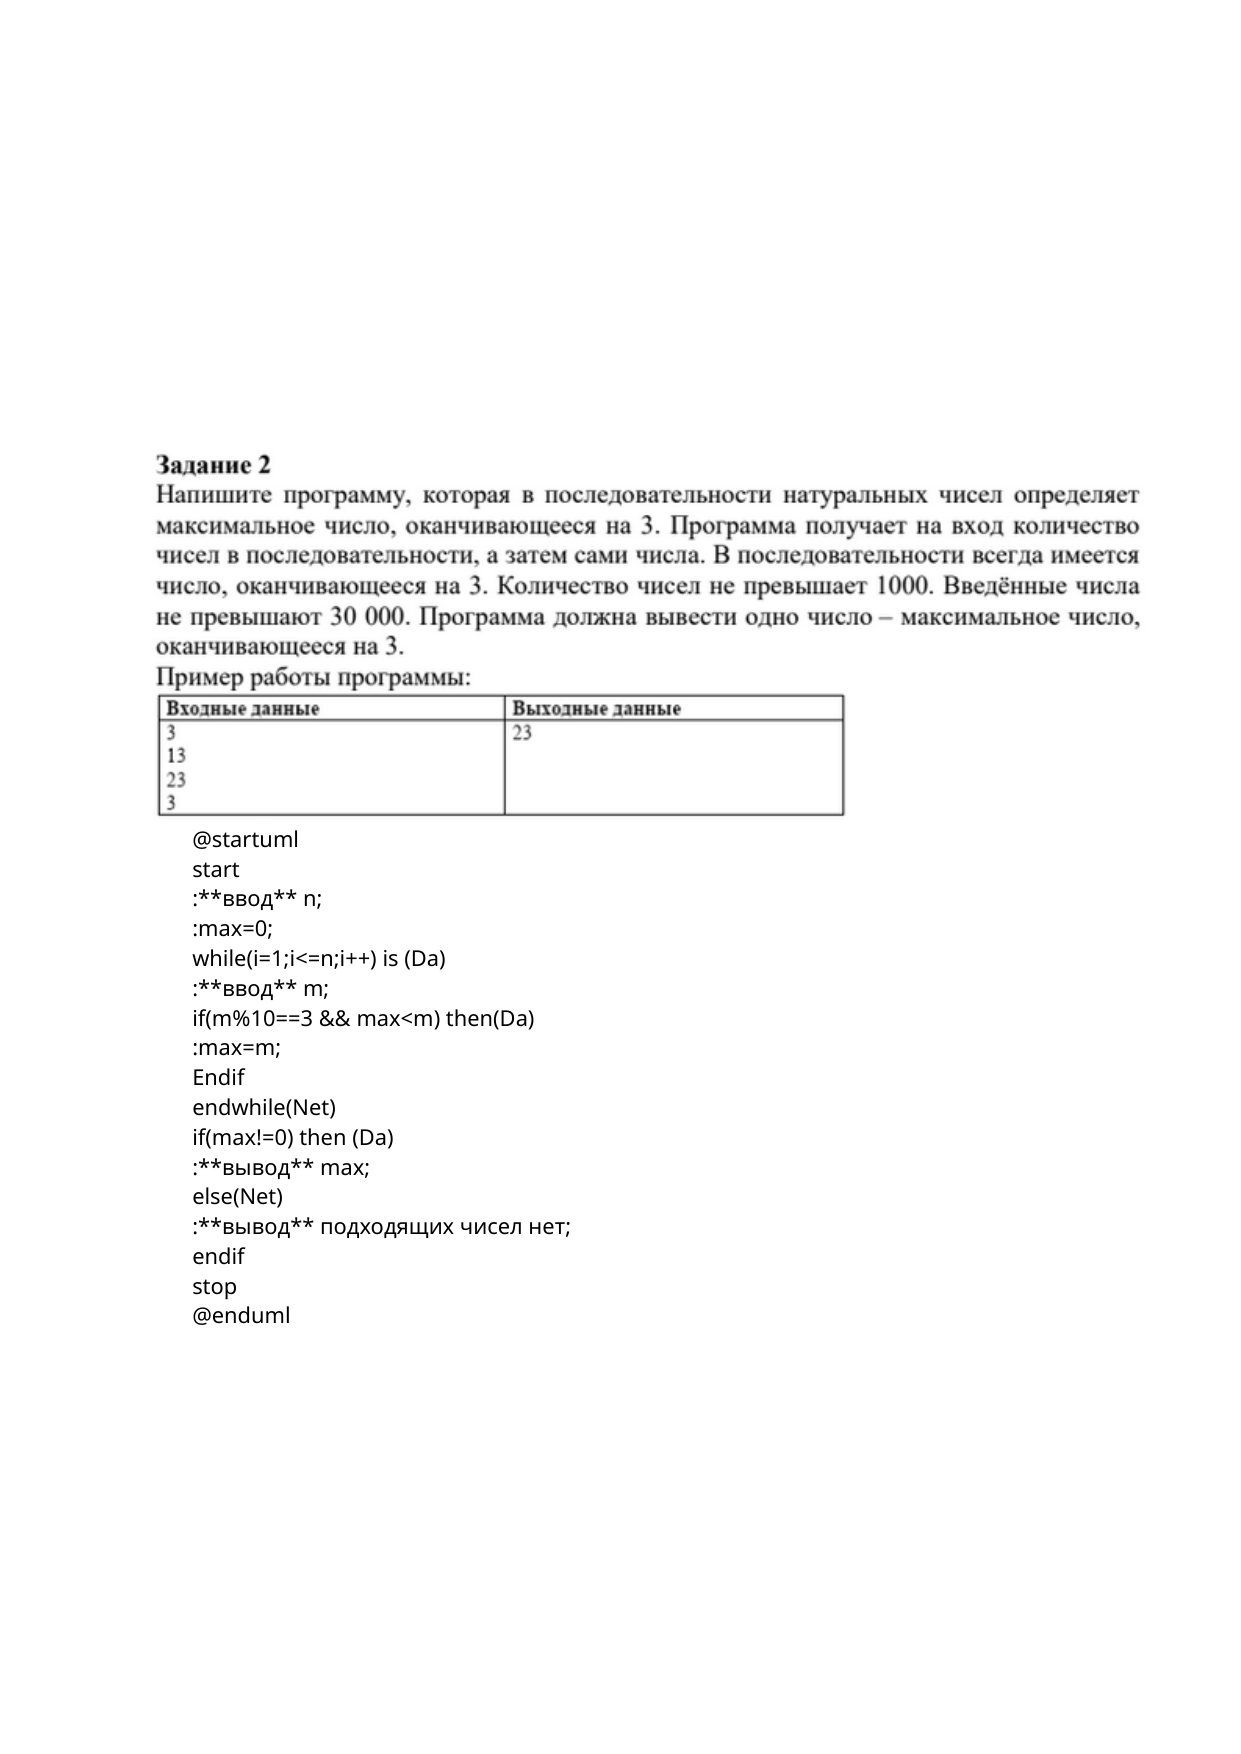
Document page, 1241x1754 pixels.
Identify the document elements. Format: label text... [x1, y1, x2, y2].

text @enduml [118, 1301, 1181, 1330]
text endif [118, 1241, 1181, 1271]
text if(max!=0) then (Da) [118, 1122, 1181, 1152]
text stop [118, 1271, 1181, 1301]
text endwhile(Net) [118, 1092, 1181, 1122]
text else(Net) [118, 1181, 1181, 1211]
text Endif [118, 1062, 1181, 1092]
text :max=m; [118, 1032, 1181, 1062]
text :**вывод** подходящих чисел нет; [118, 1211, 1181, 1241]
text if(m%10==3 && max<m) then(Da) [118, 1003, 1181, 1032]
text :max=0; [118, 913, 1181, 943]
text while(i=1;i<=n;i++) is (Da) [118, 943, 1181, 973]
text :**вывод** max; [118, 1152, 1181, 1181]
text @startuml [118, 446, 1181, 854]
text :**ввод** m; [118, 973, 1181, 1003]
text :**ввод** n; [118, 883, 1181, 913]
text start [118, 854, 1181, 883]
